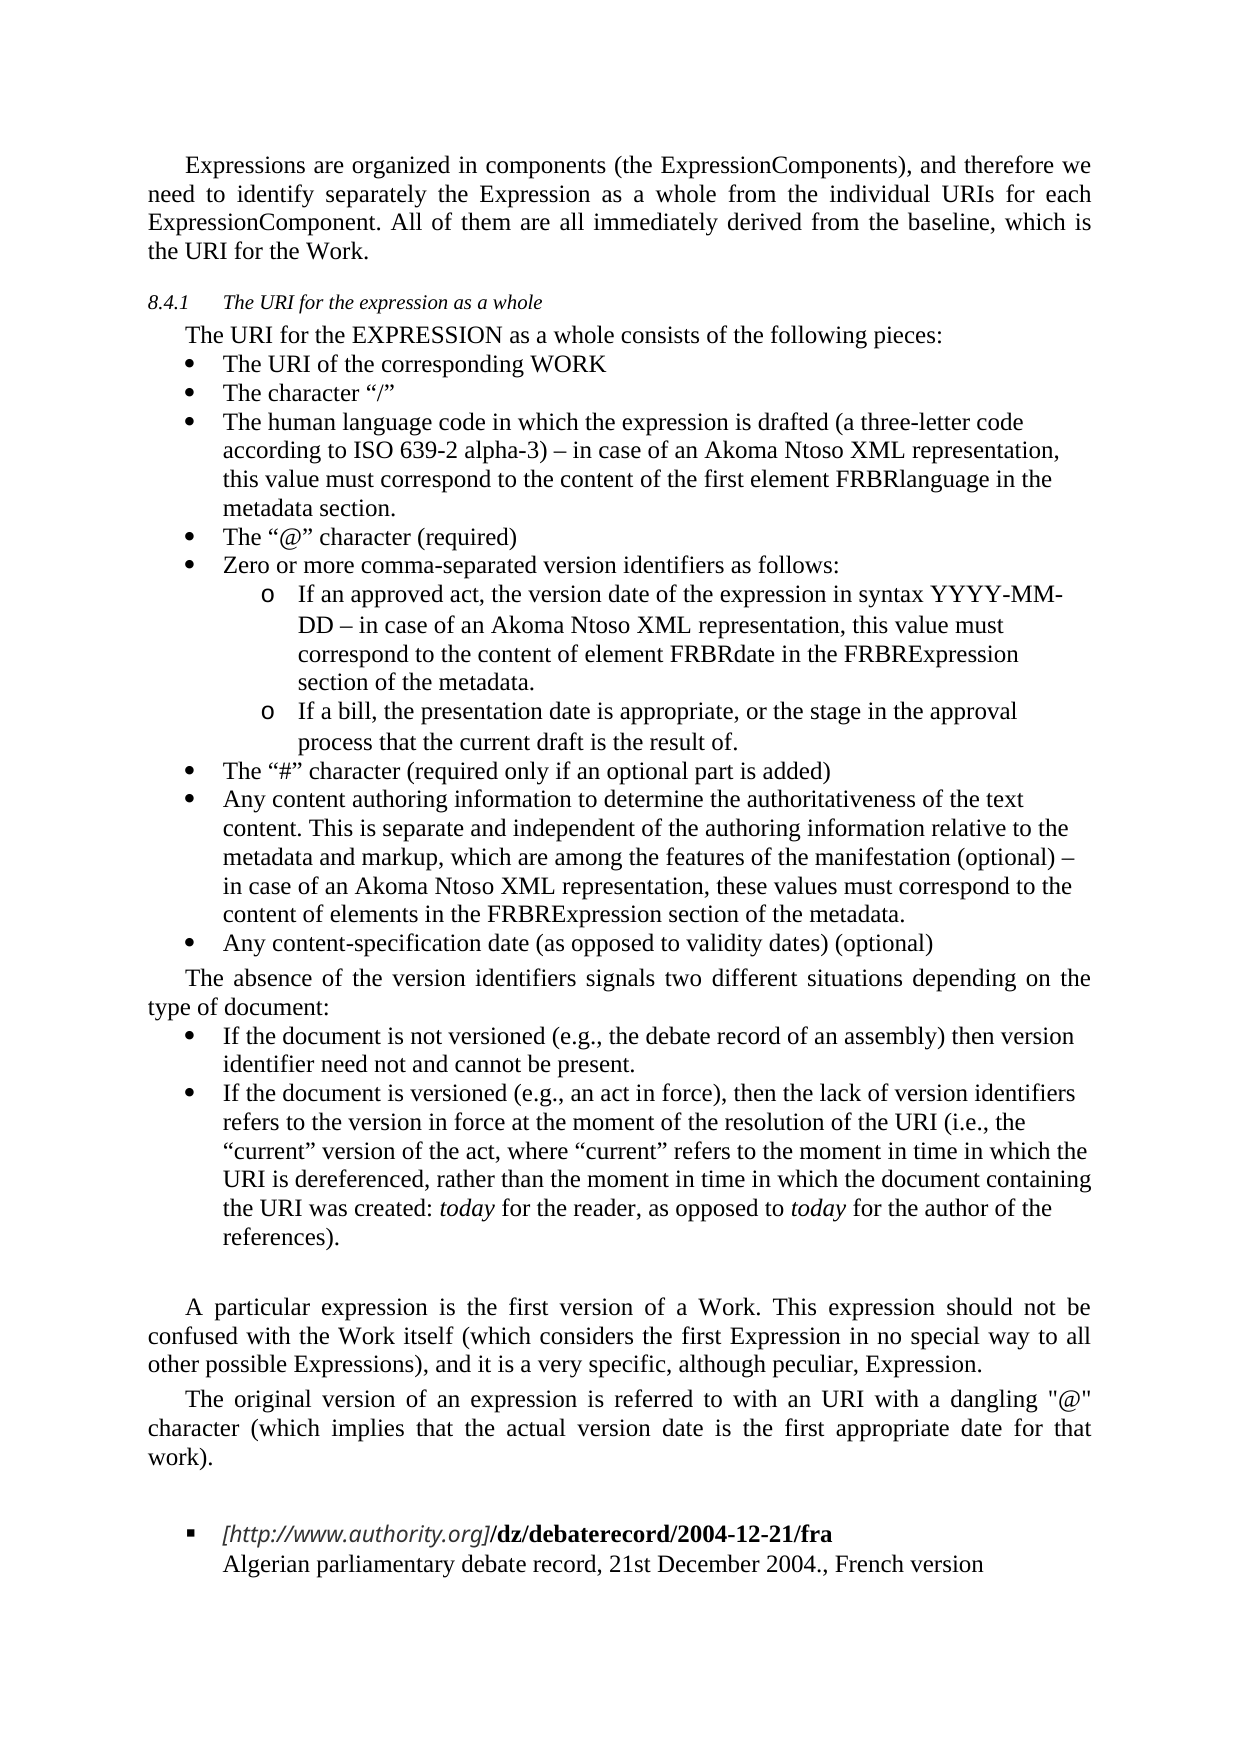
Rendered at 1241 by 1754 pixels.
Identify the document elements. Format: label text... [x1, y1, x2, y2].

text The URI for the EXPRESSION as a whole consists of the following pieces: [148, 320, 1092, 349]
list [http://www.authority.org]/dz/debaterecord/2004-12-21/fra Algerian parliamentary debate record, 21st December 2004., French version [185, 1518, 1092, 1578]
text A particular expression is the first version of a Work. This expression should not be confused with the Work itself (which considers the first Expression in no special way to all other possible Expressions), and it is a very specific, although peculiar, Expression. [148, 1292, 1092, 1378]
text The original version of an expression is referred to with an URI with a dangling "@" character (which implies that the actual version date is the first appropriate date for that work). [148, 1384, 1092, 1471]
list The human language code in which the expression is drafted (a three-letter code according to ISO 639-2 alpha-3) – in case of an Akoma Ntoso XML representation, this value must correspond to the content of the first element FRBRlanguage in the metadata section. [185, 407, 1092, 522]
list The URI of the corresponding WORK [185, 349, 1092, 378]
list The character “/” [185, 378, 1092, 407]
list If a bill, the presentation date is appropriate, or the stage in the approval process that the current draft is the result of. [260, 696, 1092, 756]
list Any content-specification date (as opposed to validity dates) (optional) [185, 928, 1092, 957]
list If the document is not versioned (e.g., the debate record of an assembly) then version identifier need not and cannot be present. [185, 1021, 1092, 1078]
list Any content authoring information to determine the authoritativeness of the text content. This is separate and independent of the authoring information relative to the metadata and markup, which are among the features of the manifestation (optional) – in case of an Akoma Ntoso XML representation, these values must correspond to the content of elements in the FRBRExpression section of the metadata. [185, 784, 1092, 928]
list Zero or more comma-separated version identifiers as follows: [185, 550, 1092, 579]
list The “#” character (required only if an optional part is added) [185, 756, 1092, 784]
list If an approved act, the version date of the expression in syntax YYYY-MM-DD – in case of an Akoma Ntoso XML representation, this value must correspond to the content of element FRBRdate in the FRBRExpression section of the metadata. [260, 579, 1092, 696]
text The absence of the version identifiers signals two different situations depending on the type of document: [148, 963, 1092, 1021]
list If the document is versioned (e.g., an act in force), then the lack of version identifiers refers to the version in force at the moment of the resolution of the URI (i.e., the “current” version of the act, where “current” refers to the moment in time in which the URI is dereferenced, rather than the moment in time in which the document containing the URI was created: today for the reader, as opposed to today for the author of the references). [185, 1078, 1092, 1251]
list The “@” character (required) [185, 522, 1092, 550]
text Expressions are organized in components (the ExpressionComponents), and therefore we need to identify separately the Expression as a whole from the individual URIs for each ExpressionComponent. All of them are all immediately derived from the baseline, which is the URI for the Work. [148, 150, 1092, 265]
subtitle The URI for the expression as a whole [148, 290, 1092, 314]
